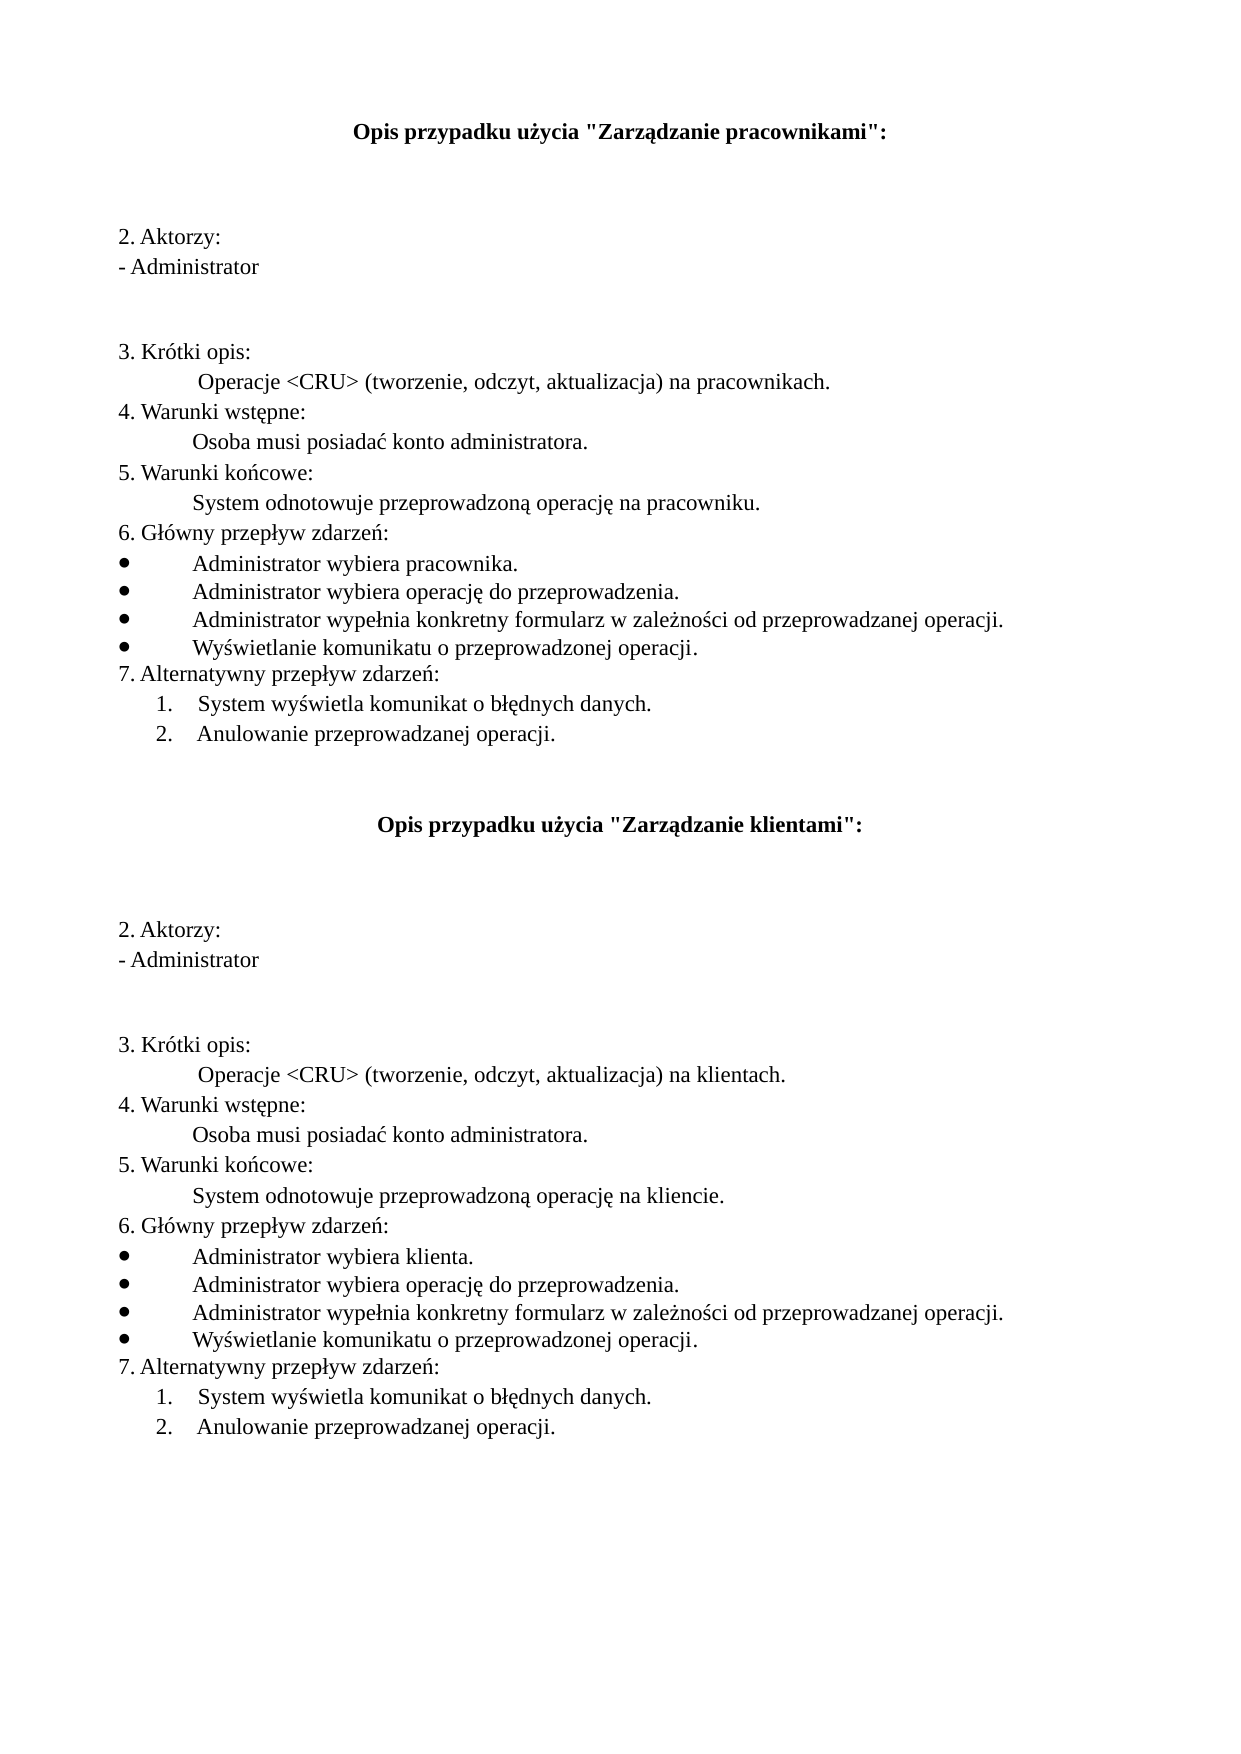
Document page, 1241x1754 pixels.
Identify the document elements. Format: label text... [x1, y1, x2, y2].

text 6. Główny przepływ zdarzeń: [118, 1212, 1122, 1238]
text 6. Główny przepływ zdarzeń: [118, 519, 1122, 545]
text 5. Warunki końcowe: [118, 1151, 1122, 1178]
text ⦁ Administrator wybiera operację do przeprowadzenia. [118, 577, 1122, 604]
text 2. Aktorzy: - Administrator [118, 223, 1122, 313]
text System odnotowuje przeprowadzoną operację na pracowniku. [118, 489, 1122, 515]
text ⦁ Administrator wypełnia konkretny formularz w zależności od przeprowadzanej operacji. [118, 604, 1122, 632]
text ⦁ Administrator wypełnia konkretny formularz w zależności od przeprowadzanej operacji. [118, 1297, 1122, 1325]
text 3. Krótki opis: [118, 1031, 1122, 1057]
list 1. System wyświetla komunikat o błędnych danych. [156, 690, 1122, 717]
text 2. Aktorzy: - Administrator [118, 916, 1122, 1006]
text ⦁ Administrator wybiera operację do przeprowadzenia. [118, 1270, 1122, 1297]
list 1. System wyświetla komunikat o błędnych danych. [156, 1383, 1122, 1409]
text Opis przypadku użycia "Zarządzanie klientami": [118, 811, 1122, 837]
text Opis przypadku użycia "Zarządzanie pracownikami": [118, 118, 1122, 144]
text 7. Alternatywny przepływ zdarzeń: [118, 660, 1122, 686]
list 2. Anulowanie przeprowadzanej operacji. [156, 1413, 1122, 1440]
text ⦁ Wyświetlanie komunikatu o przeprowadzonej operacji. [118, 1325, 1122, 1353]
text 4. Warunki wstępne: [118, 398, 1122, 424]
text ⦁ Wyświetlanie komunikatu o przeprowadzonej operacji. [118, 632, 1122, 660]
text 4. Warunki wstępne: [118, 1091, 1122, 1117]
text Osoba musi posiadać konto administratora. [118, 1121, 1122, 1148]
text Osoba musi posiadać konto administratora. [118, 428, 1122, 455]
text ⦁ Administrator wybiera klienta. [118, 1242, 1122, 1270]
text Operacje <CRU> (tworzenie, odczyt, aktualizacja) na klientach. [118, 1061, 1122, 1087]
text System odnotowuje przeprowadzoną operację na kliencie. [118, 1182, 1122, 1208]
text ⦁ Administrator wybiera pracownika. [118, 549, 1122, 577]
text Operacje <CRU> (tworzenie, odczyt, aktualizacja) na pracownikach. [118, 368, 1122, 394]
list 2. Anulowanie przeprowadzanej operacji. [156, 720, 1122, 747]
text 5. Warunki końcowe: [118, 458, 1122, 485]
text 3. Krótki opis: [118, 338, 1122, 364]
text 7. Alternatywny przepływ zdarzeń: [118, 1353, 1122, 1379]
